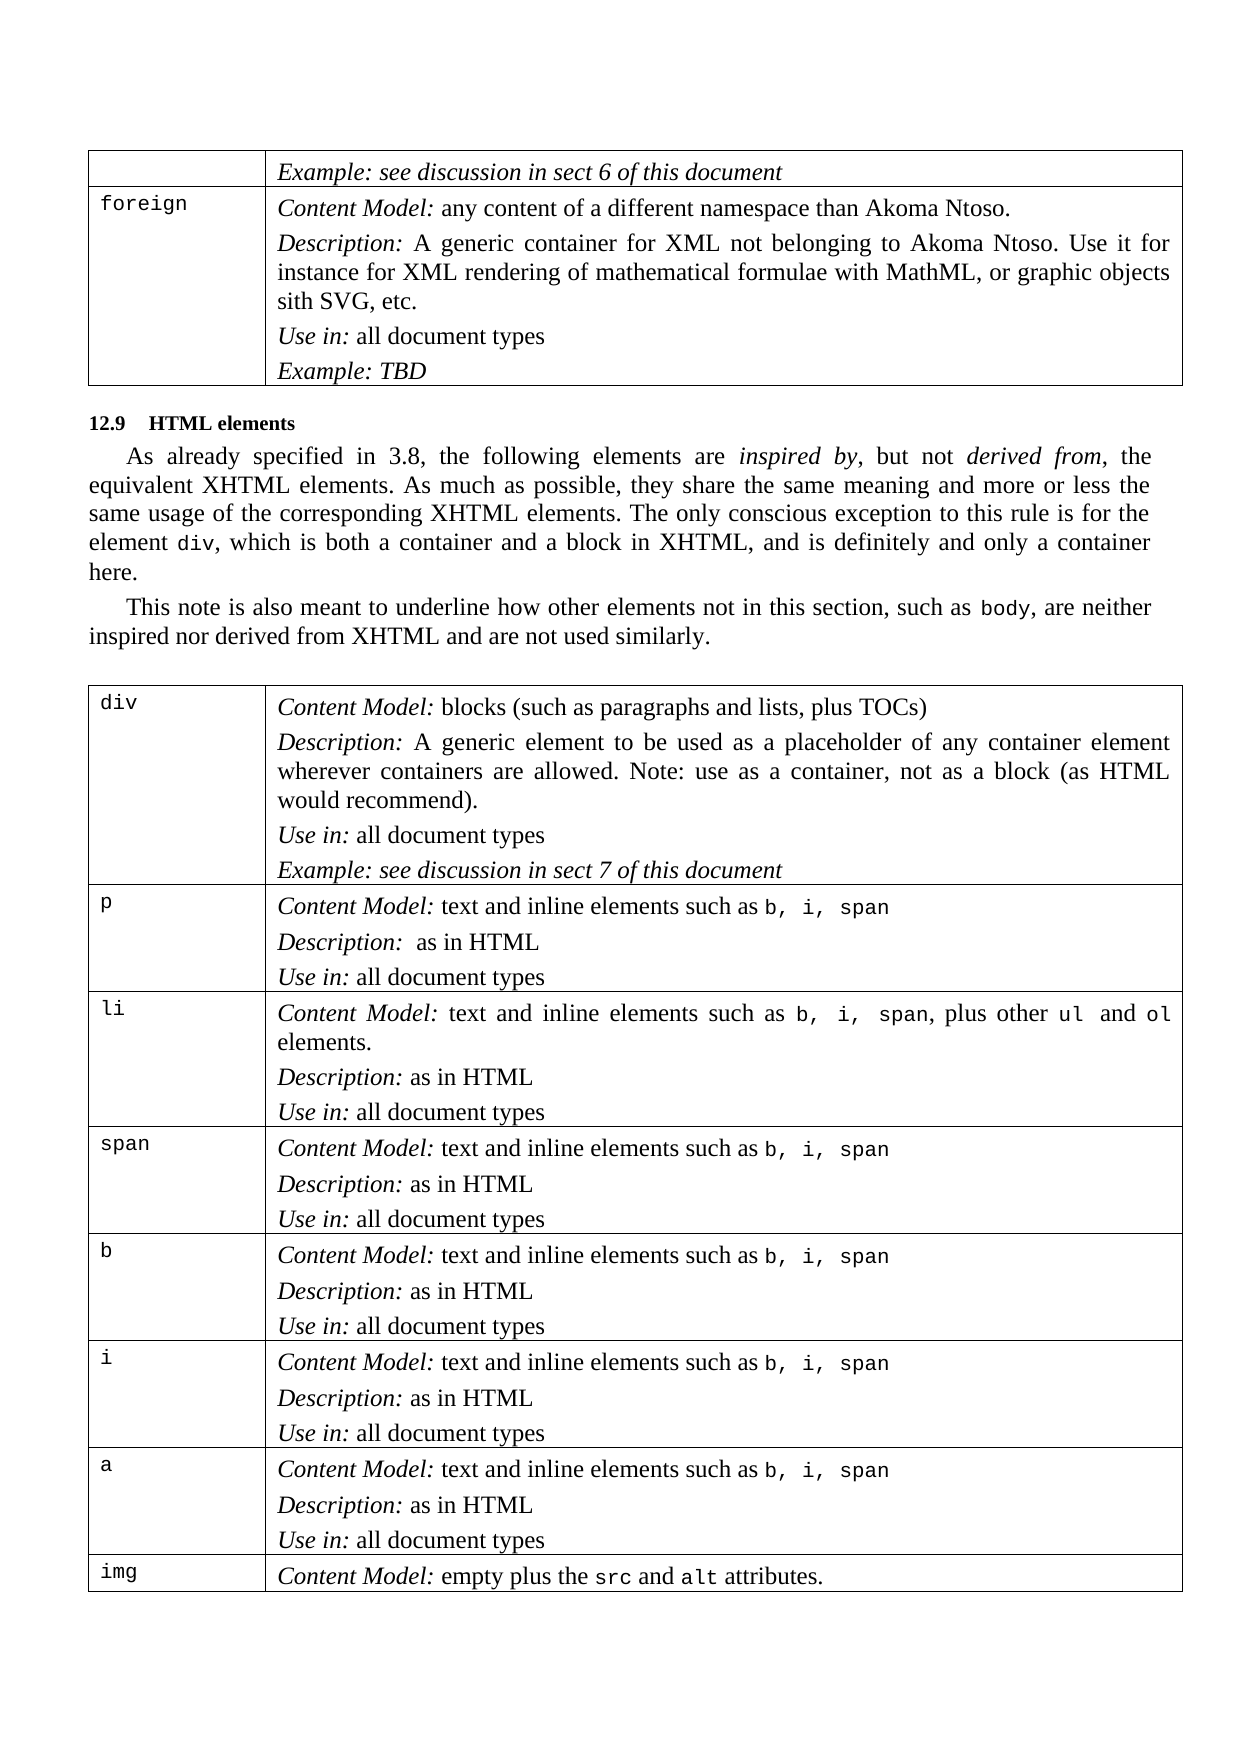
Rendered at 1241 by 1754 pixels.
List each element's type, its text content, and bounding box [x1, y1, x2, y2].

table_cell p [89, 885, 265, 991]
subtitle HTML elements [89, 411, 1151, 435]
table_cell b [89, 1234, 265, 1340]
table_cell Content Model: any content of a different namespace than Akoma Ntoso. Description: A generic container for XML not belonging to Akoma Ntoso. Use it for instance for XML rendering of mathematical formulae with MathML, or graphic objects sith SVG, etc. Use in: all document types Example: TBD [266, 187, 1182, 384]
table_cell img [89, 1555, 265, 1591]
table_cell i [89, 1341, 265, 1447]
table_cell span [89, 1127, 265, 1233]
table_cell Content Model: text and inline elements such as b, i, span Description: as in HTML Use in: all document types [266, 1341, 1182, 1447]
table_cell Content Model: text and inline elements such as b, i, span Description: as in HTML Use in: all document types [266, 1234, 1182, 1340]
table_cell Content Model: text and inline elements such as b, i, span, plus other ul and ol elements. Description: as in HTML Use in: all document types [266, 992, 1182, 1126]
table_cell Content Model: text and inline elements such as b, i, span Description: as in HTML Use in: all document types [266, 1127, 1182, 1233]
text This note is also meant to underline how other elements not in this section, such as body, are neither inspired nor derived from XHTML and are not used similarly. [89, 592, 1151, 650]
table_cell [89, 151, 265, 186]
text As already specified in 3.8, the following elements are inspired by, but not derived from, the equivalent XHTML elements. As much as possible, they share the same meaning and more or less the same usage of the corresponding XHTML elements. The only conscious exception to this rule is for the element div, which is both a container and a block in XHTML, and is definitely and only a container here. [89, 441, 1151, 586]
table_cell Content Model: empty plus the src and alt attributes. [266, 1555, 1182, 1591]
table_cell foreign [89, 187, 265, 384]
table_cell Content Model: text and inline elements such as b, i, span Description: as in HTML Use in: all document types [266, 885, 1182, 991]
table_header Content Model: blocks (such as paragraphs and lists, plus TOCs) Description: A generic element to be used as a placeholder of any container element wherever containers are allowed. Note: use as a container, not as a block (as HTML would recommend). Use in: all document types Example: see discussion in sect 7 of this document [266, 686, 1182, 884]
table_cell li [89, 992, 265, 1126]
table_header div [89, 686, 265, 884]
table_cell a [89, 1448, 265, 1554]
table_cell Content Model: text and inline elements such as b, i, span Description: as in HTML Use in: all document types [266, 1448, 1182, 1554]
table_cell Example: see discussion in sect 6 of this document [266, 151, 1182, 186]
